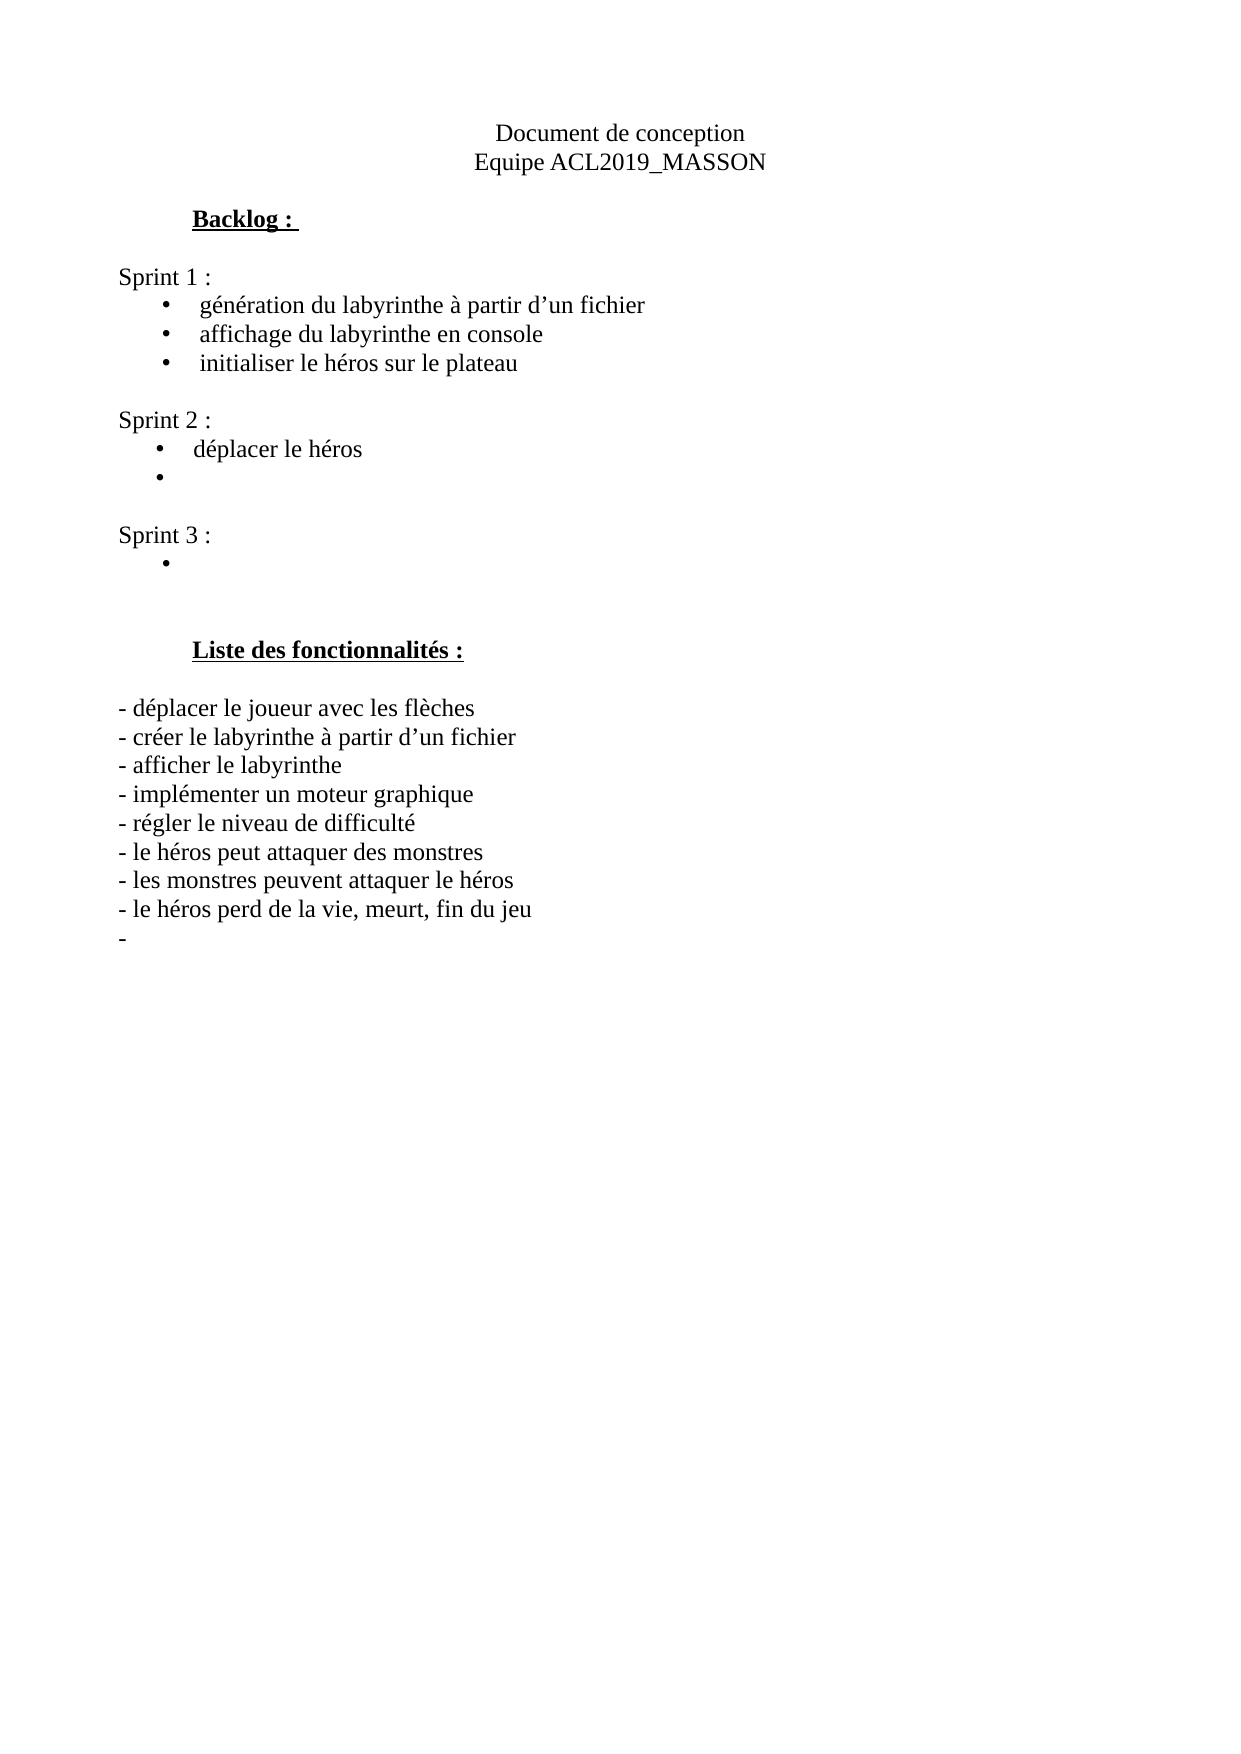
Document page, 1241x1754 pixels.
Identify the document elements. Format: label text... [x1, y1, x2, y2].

list déplacer le héros [156, 434, 1122, 463]
text - implémenter un moteur graphique [118, 779, 1122, 808]
list affichage du labyrinthe en console [162, 319, 1122, 348]
text - régler le niveau de difficulté [118, 808, 1122, 837]
text Document de conception [118, 118, 1122, 147]
text - le héros perd de la vie, meurt, fin du jeu [118, 894, 1122, 923]
text Liste des fonctionnalités : [118, 636, 1122, 664]
text - [118, 923, 1122, 952]
text Sprint 1 : [118, 262, 1122, 291]
text Sprint 3 : [118, 521, 1122, 549]
text Equipe ACL2019_MASSON [118, 147, 1122, 176]
text - les monstres peuvent attaquer le héros [118, 866, 1122, 894]
text - le héros peut attaquer des monstres [118, 837, 1122, 866]
text - déplacer le joueur avec les flèches [118, 693, 1122, 722]
list génération du labyrinthe à partir d’un fichier [162, 291, 1122, 319]
text - créer le labyrinthe à partir d’un fichier [118, 722, 1122, 751]
text Sprint 2 : [118, 406, 1122, 434]
text - afficher le labyrinthe [118, 751, 1122, 779]
text Backlog : [118, 204, 1122, 233]
list initialiser le héros sur le plateau [162, 348, 1122, 377]
